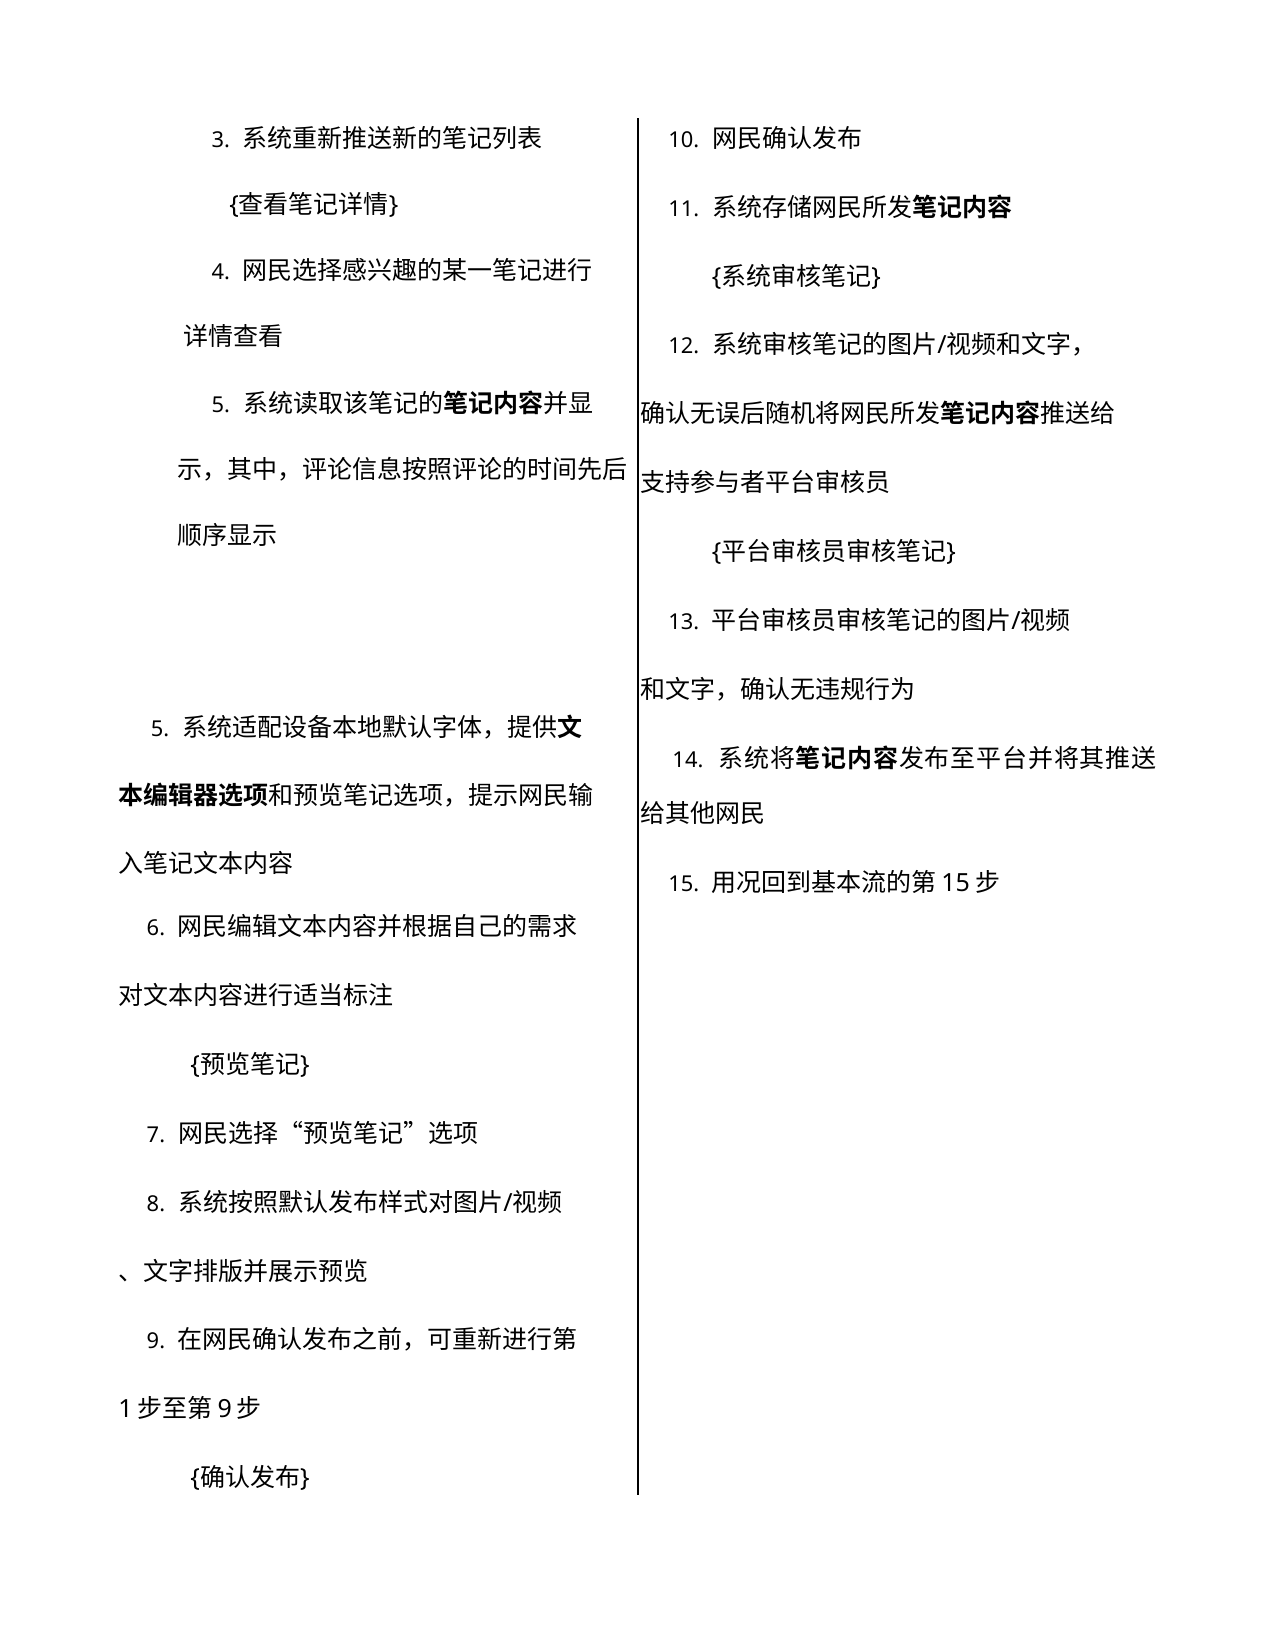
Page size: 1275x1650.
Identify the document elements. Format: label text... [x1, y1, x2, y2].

text 对文本内容进行适当标注 [118, 975, 635, 1011]
text 顺序显示 [118, 516, 635, 552]
text 14. 系统将笔记内容发布至平台并将其推送给其他网民 [640, 739, 1157, 829]
text 详情查看 [118, 317, 635, 353]
text {预览笔记} [118, 1044, 635, 1080]
text 13. 平台审核员审核笔记的图片/视频 [640, 601, 1157, 637]
text 和文字，确认无违规行为 [640, 670, 1157, 706]
text 15. 用况回到基本流的第15步 [640, 862, 1157, 898]
text 5. 系统适配设备本地默认字体，提供文 [118, 708, 635, 744]
text {平台审核员审核笔记} [640, 532, 1157, 568]
text {系统审核笔记} [640, 256, 1157, 292]
text 确认无误后随机将网民所发笔记内容推送给 [640, 394, 1157, 430]
text 1步至第9步 [118, 1389, 635, 1425]
text 12. 系统审核笔记的图片/视频和文字， [640, 325, 1157, 361]
text {查看笔记详情} [118, 184, 635, 221]
text 11. 系统存储网民所发笔记内容 [640, 187, 1157, 223]
text 7. 网民选择“预览笔记”选项 [118, 1113, 635, 1149]
text 6. 网民编辑文本内容并根据自己的需求 [118, 906, 635, 942]
text 3. 系统重新推送新的笔记列表 [118, 118, 635, 154]
text 示，其中，评论信息按照评论的时间先后 [118, 449, 635, 486]
text 10. 网民确认发布 [640, 118, 1157, 154]
text 支持参与者平台审核员 [640, 463, 1157, 499]
text 、文字排版并展示预览 [118, 1251, 635, 1287]
text 入笔记文本内容 [118, 844, 635, 880]
text 4. 网民选择感兴趣的某一笔记进行 [118, 251, 635, 287]
text 9. 在网民确认发布之前，可重新进行第 [118, 1320, 635, 1356]
text 本编辑器选项和预览笔记选项，提示网民输 [118, 776, 635, 812]
text 5. 系统读取该笔记的笔记内容并显 [118, 383, 635, 419]
text 8. 系统按照默认发布样式对图片/视频 [118, 1182, 635, 1218]
text {确认发布} [118, 1458, 635, 1494]
